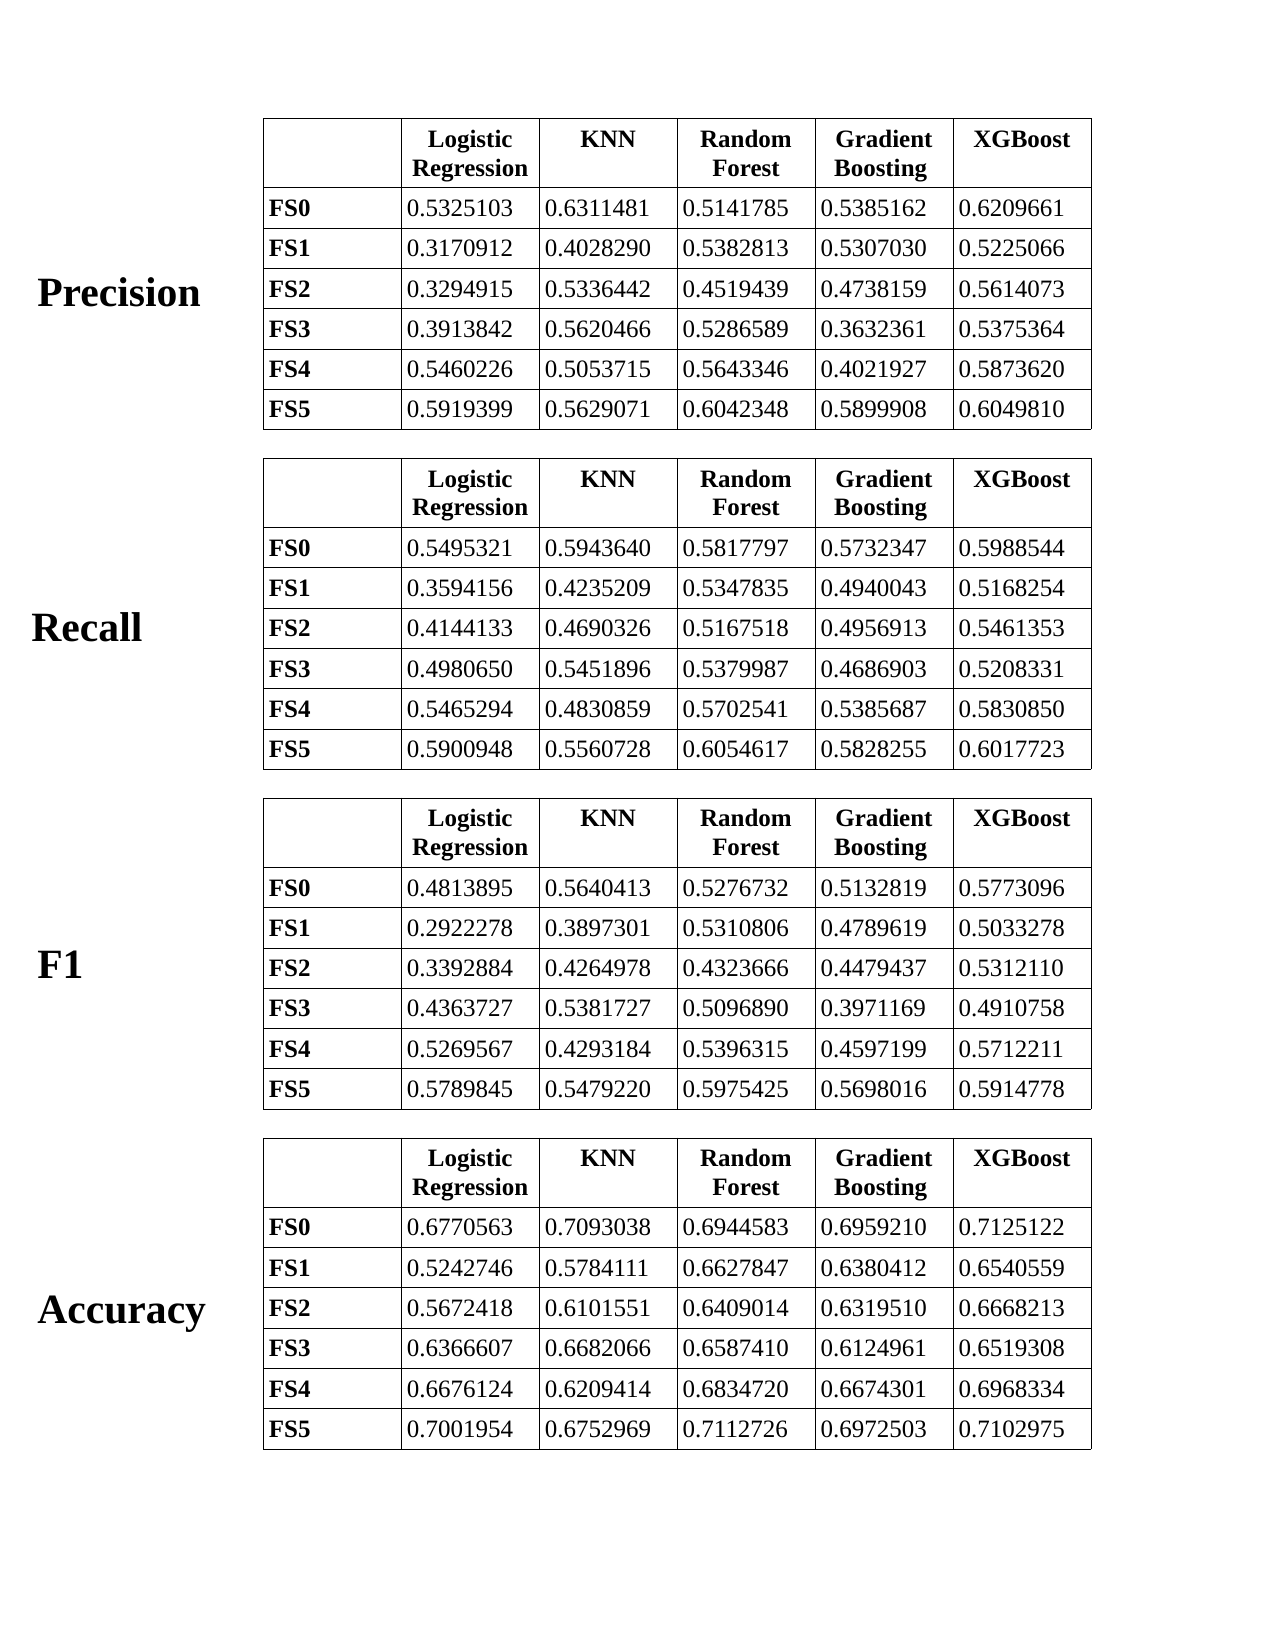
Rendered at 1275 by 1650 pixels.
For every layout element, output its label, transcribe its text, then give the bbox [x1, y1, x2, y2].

table_cell 0.4789619 [816, 908, 953, 947]
table_cell 0.5312110 [954, 949, 1091, 988]
table_cell 0.6676124 [402, 1369, 539, 1408]
table_header Logistic Regression [402, 799, 539, 867]
table_cell FS1 [264, 229, 401, 268]
table_cell 0.4940043 [816, 568, 953, 608]
table_cell 0.6366607 [402, 1329, 539, 1368]
table_cell FS0 [264, 868, 401, 907]
table_cell FS0 [264, 1208, 401, 1247]
table_cell FS4 [264, 350, 401, 389]
table_cell 0.5640413 [540, 868, 677, 907]
table_cell FS5 [264, 730, 401, 769]
table_header [264, 799, 401, 867]
table_cell 0.5307030 [816, 229, 953, 268]
table_cell 0.4235209 [540, 568, 677, 608]
table_cell 0.3594156 [402, 568, 539, 608]
table_cell 0.6380412 [816, 1248, 953, 1287]
table_cell 0.6311481 [540, 188, 677, 227]
table_cell 0.5629071 [540, 390, 677, 429]
table_header KNN [540, 1139, 677, 1207]
table_header XGBoost [954, 1139, 1091, 1207]
table_cell 0.5033278 [954, 908, 1091, 947]
table_cell 0.6054617 [678, 730, 815, 769]
table_cell 0.4479437 [816, 949, 953, 988]
table_header Logistic Regression [402, 1139, 539, 1207]
table_cell FS3 [264, 649, 401, 688]
table_cell 0.5208331 [954, 649, 1091, 688]
table_cell 0.3913842 [402, 309, 539, 348]
table_header KNN [540, 119, 677, 187]
table_cell 0.5495321 [402, 528, 539, 567]
table_cell 0.5167518 [678, 609, 815, 648]
table_cell 0.5385687 [816, 689, 953, 728]
table_cell 0.6519308 [954, 1329, 1091, 1368]
table_cell 0.5817797 [678, 528, 815, 567]
table_cell 0.5096890 [678, 989, 815, 1028]
table_cell 0.6101551 [540, 1288, 677, 1327]
table_cell 0.6587410 [678, 1329, 815, 1368]
table_cell 0.6209661 [954, 188, 1091, 227]
table_cell 0.5943640 [540, 528, 677, 567]
table_cell 0.6319510 [816, 1288, 953, 1327]
table_cell 0.6627847 [678, 1248, 815, 1287]
table_cell 0.5451896 [540, 649, 677, 688]
table_header Gradient Boosting [816, 119, 953, 187]
table_cell 0.7102975 [954, 1409, 1091, 1448]
table_cell 0.3294915 [402, 269, 539, 308]
table_header Gradient Boosting [816, 459, 953, 527]
table_cell 0.5325103 [402, 188, 539, 227]
table_header Logistic Regression [402, 119, 539, 187]
table_cell 0.5732347 [816, 528, 953, 567]
table_cell 0.5830850 [954, 689, 1091, 728]
table_cell 0.6540559 [954, 1248, 1091, 1287]
table_cell 0.5310806 [678, 908, 815, 947]
table_header Logistic Regression [402, 459, 539, 527]
table_cell 0.5773096 [954, 868, 1091, 907]
table_cell 0.4264978 [540, 949, 677, 988]
table_cell 0.5479220 [540, 1069, 677, 1109]
table_cell 0.5789845 [402, 1069, 539, 1109]
table_cell 0.5053715 [540, 350, 677, 389]
table_cell FS2 [264, 1288, 401, 1327]
table_cell FS1 [264, 908, 401, 947]
table_header XGBoost [954, 459, 1091, 527]
table_cell FS2 [264, 269, 401, 308]
table_cell 0.5560728 [540, 730, 677, 769]
table_cell 0.5225066 [954, 229, 1091, 268]
table_cell 0.4028290 [540, 229, 677, 268]
table_header [264, 459, 401, 527]
table_header Random Forest [678, 1139, 815, 1207]
table_cell 0.5919399 [402, 390, 539, 429]
table_cell 0.6017723 [954, 730, 1091, 769]
table_header Gradient Boosting [816, 1139, 953, 1207]
table_header KNN [540, 459, 677, 527]
table_cell 0.6959210 [816, 1208, 953, 1247]
table_cell 0.3971169 [816, 989, 953, 1028]
table_cell 0.7112726 [678, 1409, 815, 1448]
table_cell 0.4686903 [816, 649, 953, 688]
table_cell 0.5672418 [402, 1288, 539, 1327]
table_cell 0.5784111 [540, 1248, 677, 1287]
table_cell 0.5385162 [816, 188, 953, 227]
table_cell 0.5460226 [402, 350, 539, 389]
table_header KNN [540, 799, 677, 867]
table_cell 0.5141785 [678, 188, 815, 227]
table_cell 0.6770563 [402, 1208, 539, 1247]
table_cell FS5 [264, 1409, 401, 1448]
table_cell 0.2922278 [402, 908, 539, 947]
table_cell 0.4738159 [816, 269, 953, 308]
table_header Random Forest [678, 459, 815, 527]
table_cell 0.4910758 [954, 989, 1091, 1028]
table_cell 0.5712211 [954, 1029, 1091, 1068]
table_cell 0.6668213 [954, 1288, 1091, 1327]
table_cell 0.5379987 [678, 649, 815, 688]
table_cell 0.5620466 [540, 309, 677, 348]
table_cell 0.6834720 [678, 1369, 815, 1408]
table_cell 0.6049810 [954, 390, 1091, 429]
table_cell 0.5381727 [540, 989, 677, 1028]
table_cell FS2 [264, 609, 401, 648]
table_cell 0.5914778 [954, 1069, 1091, 1109]
table_cell 0.5900948 [402, 730, 539, 769]
table_cell FS4 [264, 689, 401, 728]
table_cell 0.6042348 [678, 390, 815, 429]
table_cell 0.4144133 [402, 609, 539, 648]
table_cell 0.4021927 [816, 350, 953, 389]
table_cell 0.4597199 [816, 1029, 953, 1068]
table_cell FS4 [264, 1029, 401, 1068]
table_cell 0.4690326 [540, 609, 677, 648]
table_cell 0.3897301 [540, 908, 677, 947]
table_header [264, 1139, 401, 1207]
table_cell 0.5643346 [678, 350, 815, 389]
table_cell 0.4323666 [678, 949, 815, 988]
table_cell 0.6674301 [816, 1369, 953, 1408]
table_header Random Forest [678, 119, 815, 187]
table_cell 0.5242746 [402, 1248, 539, 1287]
table_header Gradient Boosting [816, 799, 953, 867]
table_cell 0.5461353 [954, 609, 1091, 648]
table_cell 0.3170912 [402, 229, 539, 268]
table_cell 0.5382813 [678, 229, 815, 268]
table_cell 0.4293184 [540, 1029, 677, 1068]
table_cell 0.4519439 [678, 269, 815, 308]
table_cell FS1 [264, 568, 401, 608]
table_cell 0.3392884 [402, 949, 539, 988]
table_cell 0.6968334 [954, 1369, 1091, 1408]
table_header XGBoost [954, 799, 1091, 867]
table_cell FS2 [264, 949, 401, 988]
table_cell FS3 [264, 989, 401, 1028]
table_cell 0.5975425 [678, 1069, 815, 1109]
table_cell 0.7125122 [954, 1208, 1091, 1247]
table_cell 0.6944583 [678, 1208, 815, 1247]
table_cell FS0 [264, 528, 401, 567]
table_cell FS3 [264, 1329, 401, 1368]
table_cell 0.5828255 [816, 730, 953, 769]
table_cell FS1 [264, 1248, 401, 1287]
table_cell 0.4813895 [402, 868, 539, 907]
table_cell 0.6682066 [540, 1329, 677, 1368]
table_cell 0.4980650 [402, 649, 539, 688]
table_cell 0.7093038 [540, 1208, 677, 1247]
table_cell 0.5873620 [954, 350, 1091, 389]
table_cell 0.5698016 [816, 1069, 953, 1109]
table_cell 0.5276732 [678, 868, 815, 907]
table_cell FS4 [264, 1369, 401, 1408]
table_header [264, 119, 401, 187]
table_cell 0.6972503 [816, 1409, 953, 1448]
table_cell 0.5702541 [678, 689, 815, 728]
table_cell FS5 [264, 390, 401, 429]
table_cell 0.5286589 [678, 309, 815, 348]
table_cell 0.6409014 [678, 1288, 815, 1327]
table_cell 0.6209414 [540, 1369, 677, 1408]
table_header Random Forest [678, 799, 815, 867]
table_cell 0.4363727 [402, 989, 539, 1028]
table_cell 0.5336442 [540, 269, 677, 308]
table_cell 0.4830859 [540, 689, 677, 728]
table_cell FS5 [264, 1069, 401, 1109]
table_cell FS0 [264, 188, 401, 227]
table_cell FS3 [264, 309, 401, 348]
table_cell 0.5614073 [954, 269, 1091, 308]
table_cell 0.5465294 [402, 689, 539, 728]
table_cell 0.5988544 [954, 528, 1091, 567]
table_cell 0.3632361 [816, 309, 953, 348]
table_cell 0.5375364 [954, 309, 1091, 348]
table_cell 0.7001954 [402, 1409, 539, 1448]
table_header XGBoost [954, 119, 1091, 187]
table_cell 0.5396315 [678, 1029, 815, 1068]
table_cell 0.5168254 [954, 568, 1091, 608]
table_cell 0.6752969 [540, 1409, 677, 1448]
table_cell 0.5347835 [678, 568, 815, 608]
table_cell 0.5269567 [402, 1029, 539, 1068]
table_cell 0.4956913 [816, 609, 953, 648]
table_cell 0.6124961 [816, 1329, 953, 1368]
table_cell 0.5132819 [816, 868, 953, 907]
table_cell 0.5899908 [816, 390, 953, 429]
